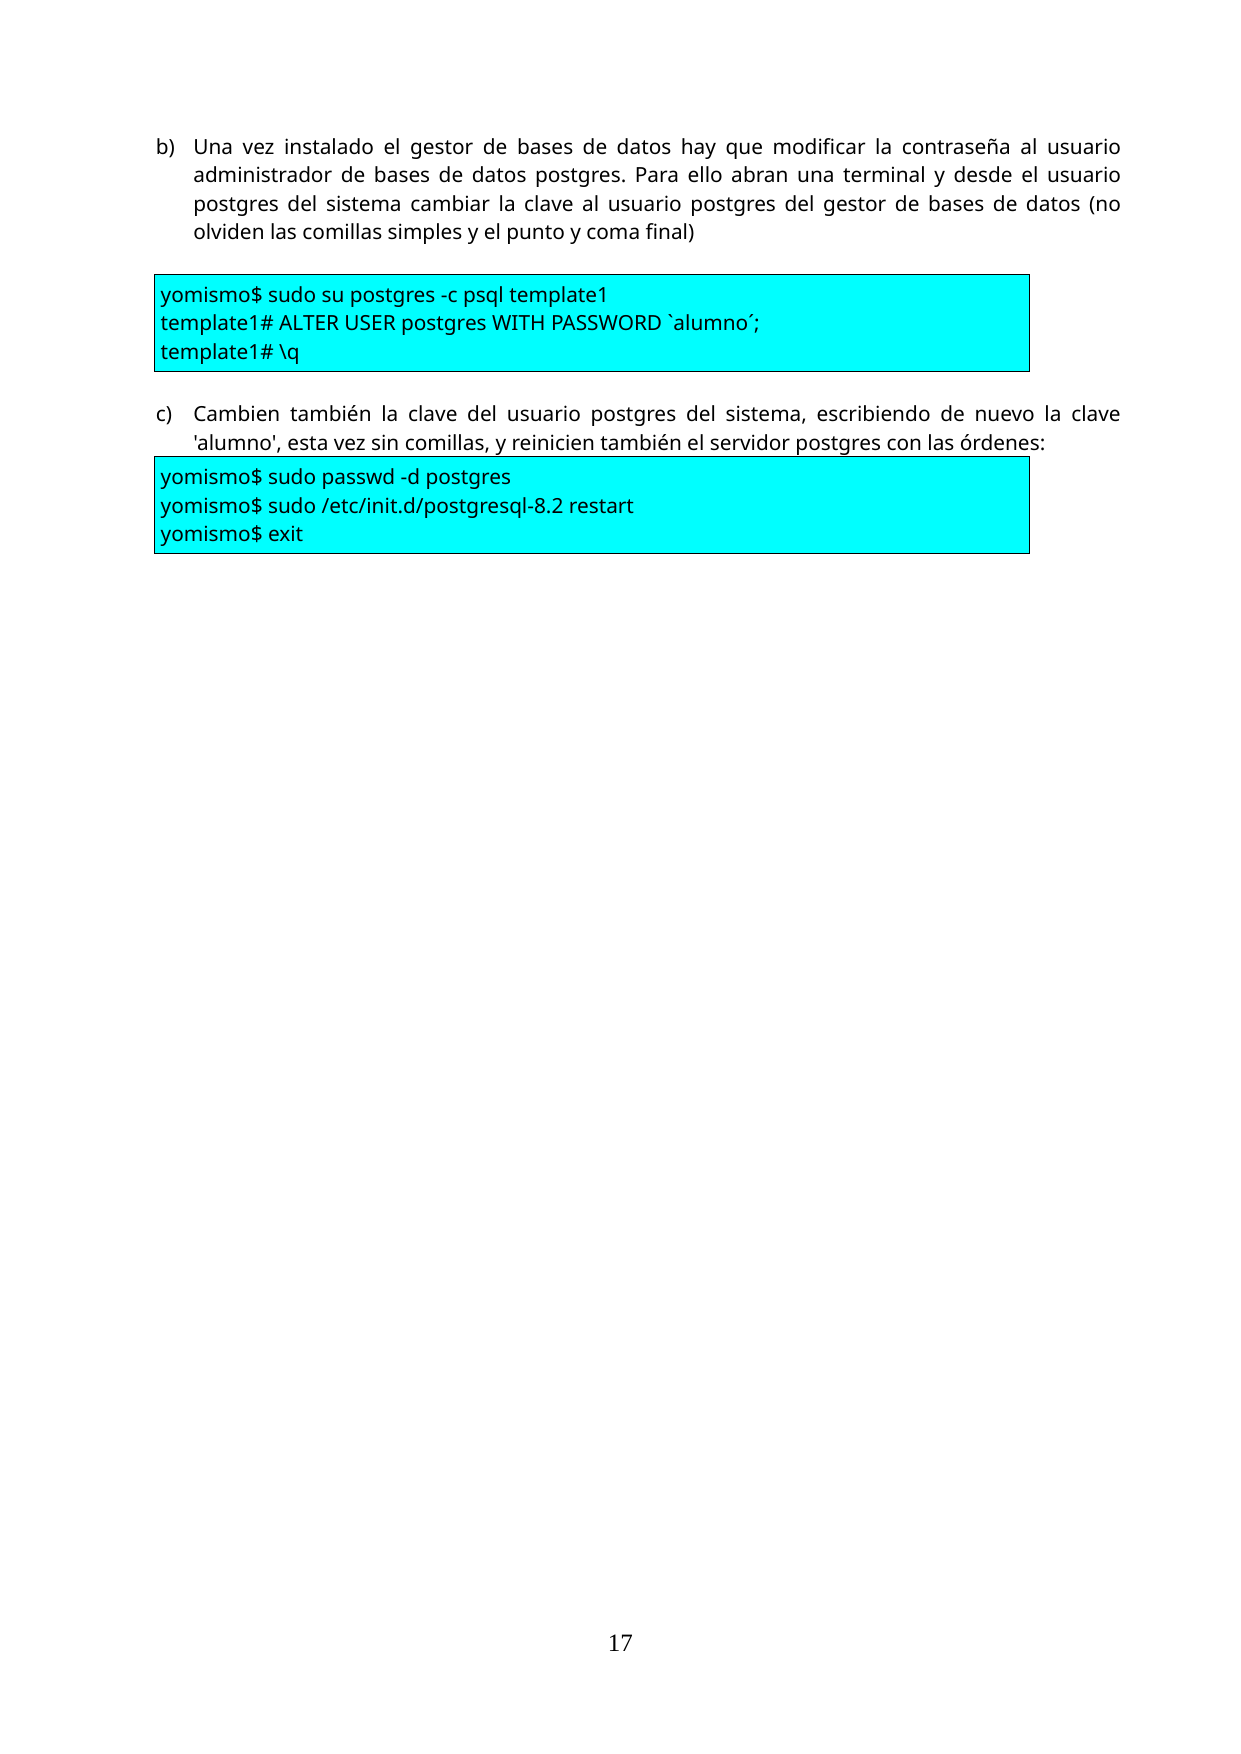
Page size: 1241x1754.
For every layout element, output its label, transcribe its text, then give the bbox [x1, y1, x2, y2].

list Cambien también la clave del usuario postgres del sistema, escribiendo de nuevo la clave 'alumno', esta vez sin comillas, y reinicien también el servidor postgres con las órdenes: [156, 399, 1122, 456]
list Una vez instalado el gestor de bases de datos hay que modificar la contraseña al usuario administrador de bases de datos postgres. Para ello abran una terminal y desde el usuario postgres del sistema cambiar la clave al usuario postgres del gestor de bases de datos (no olviden las comillas simples y el punto y coma final) [156, 132, 1122, 246]
table_header yomismo$ sudo passwd -d postgres yomismo$ sudo /etc/init.d/postgresql-8.2 restart yomismo$ exit [155, 457, 1029, 553]
table_header yomismo$ sudo su postgres -c psql template1 template1# ALTER USER postgres WITH PASSWORD `alumno´; template1# \q [155, 275, 1029, 371]
